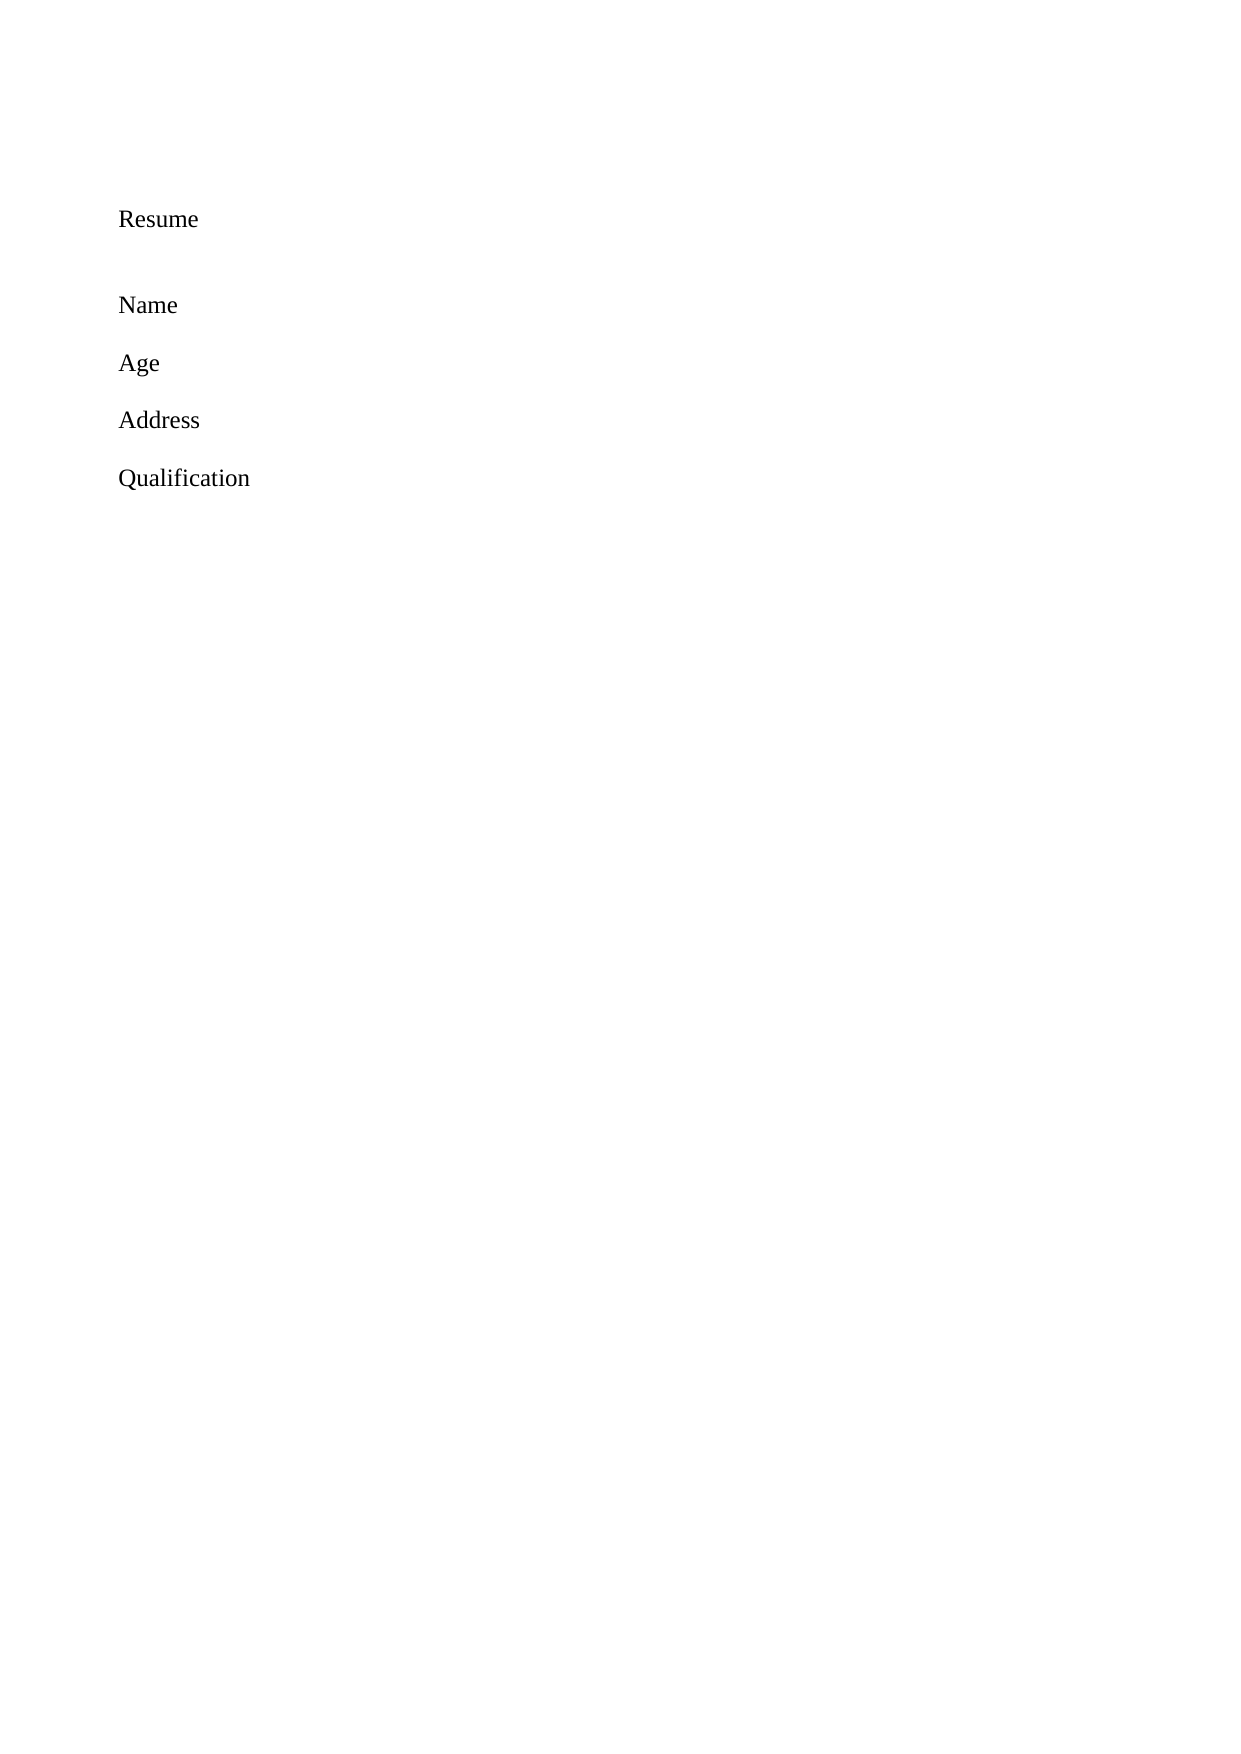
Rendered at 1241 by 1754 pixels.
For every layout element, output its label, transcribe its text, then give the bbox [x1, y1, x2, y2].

text Resume [118, 204, 1122, 233]
text Qualification [118, 463, 1122, 492]
text Name [118, 291, 1122, 319]
text Age [118, 348, 1122, 377]
text Address [118, 406, 1122, 434]
